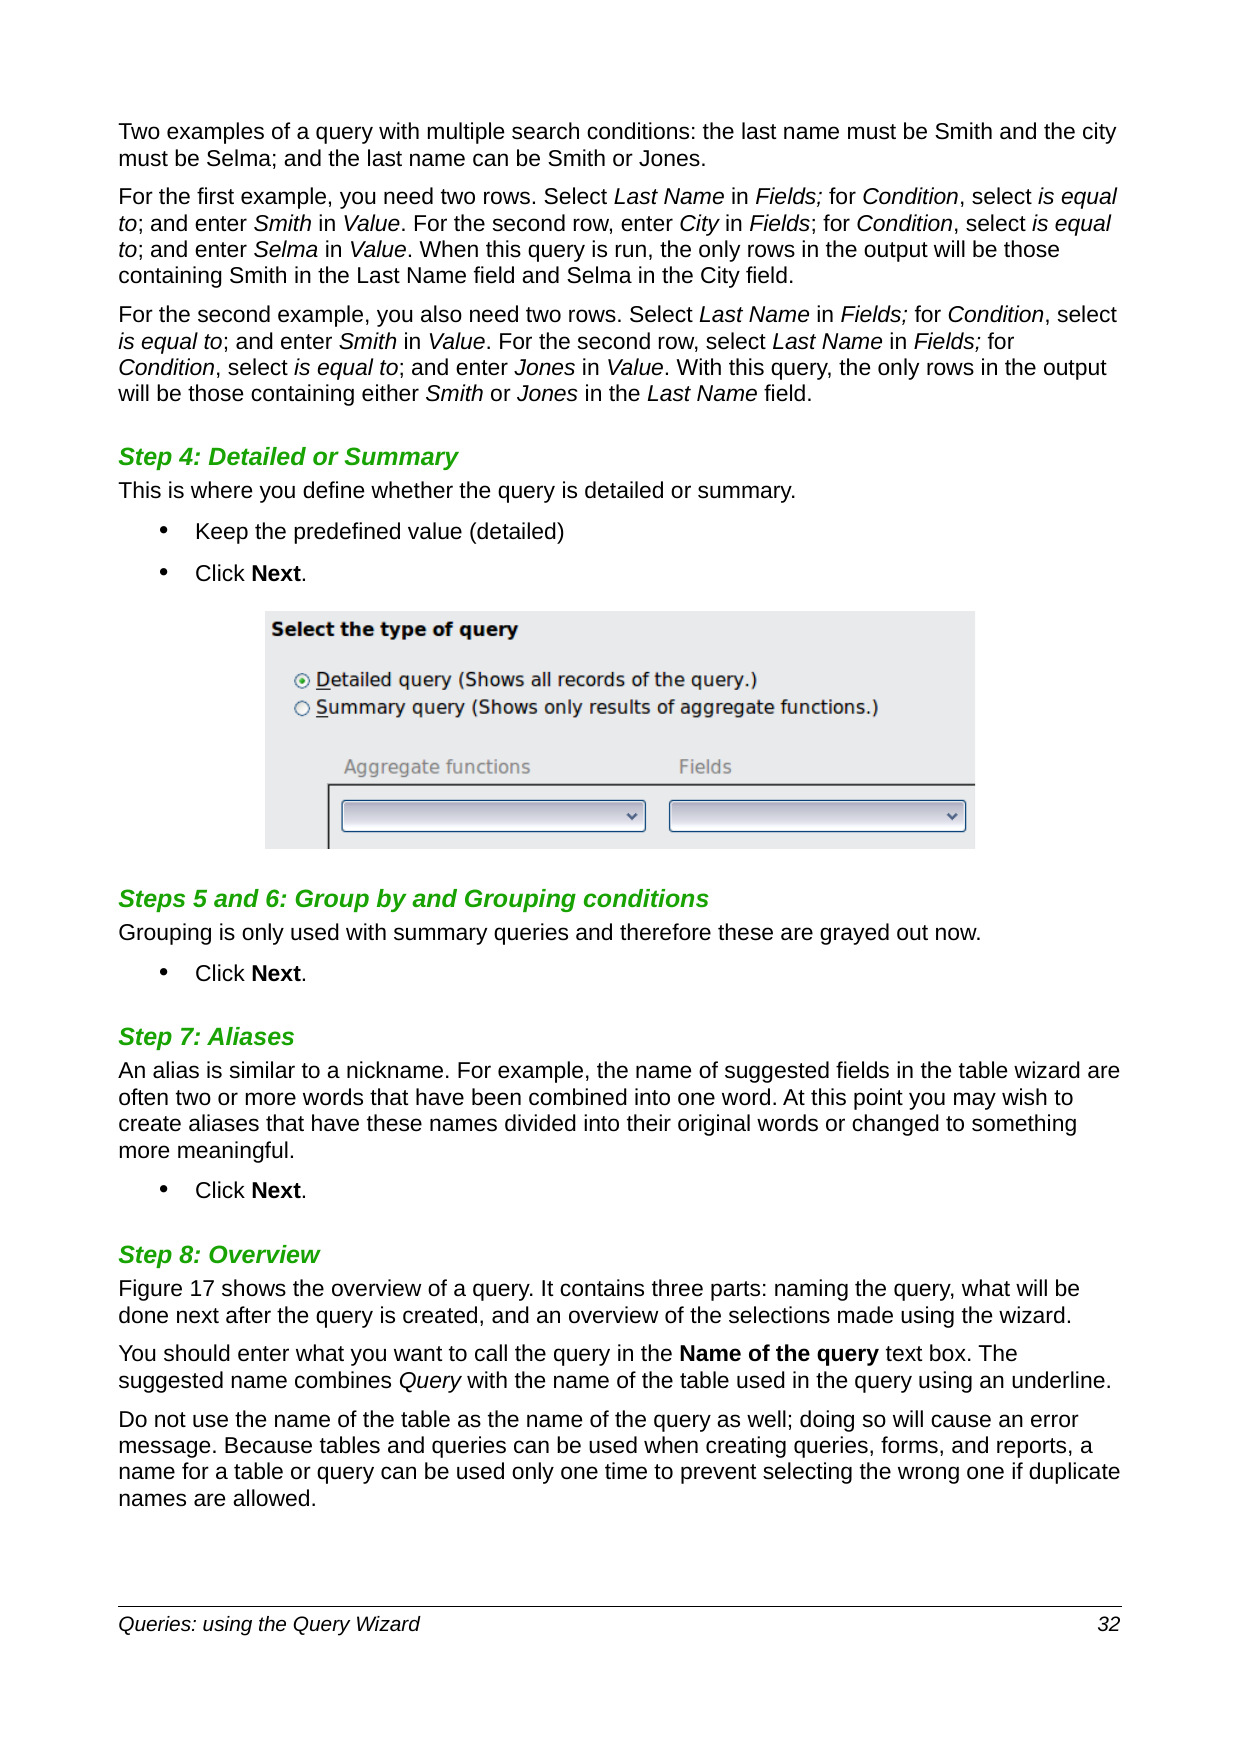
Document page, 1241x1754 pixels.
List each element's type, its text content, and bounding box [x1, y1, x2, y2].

text Do not use the name of the table as the name of the query as well; doing so will cause an error message. Because tables and queries can be used when creating queries, forms, and reports, a name for a table or query can be used only one time to prevent selecting the wrong one if duplicate names are allowed. [118, 1406, 1122, 1511]
text Two examples of a query with multiple search conditions: the last name must be Smith and the city must be Selma; and the last name can be Smith or Jones. [118, 118, 1122, 171]
subtitle Steps 5 and 6: Group by and Grouping conditions [118, 884, 1122, 912]
text Figure 17 shows the overview of a query. It contains three parts: naming the query, what will be done next after the query is created, and an overview of the selections made using the wizard. [118, 1275, 1122, 1328]
list Keep the predefined value (detailed) [156, 516, 1122, 545]
subtitle Step 7: Aliases [118, 1022, 1122, 1051]
list Click Next. [156, 1175, 1122, 1204]
subtitle Step 4: Detailed or Summary [118, 442, 1122, 471]
text For the first example, you need two rows. Select Last Name in Fields; for Condition, select is equal to; and enter Smith in Value. For the second row, enter City in Fields; for Condition, select is equal to; and enter Selma in Value. When this query is run, the only rows in the output will be those containing Smith in the Last Name field and Selma in the City field. [118, 183, 1122, 289]
list Click Next. [156, 558, 1122, 587]
text For the second example, you also need two rows. Select Last Name in Fields; for Condition, select is equal to; and enter Smith in Value. For the second row, select Last Name in Fields; for Condition, select is equal to; and enter Jones in Value. With this query, the only rows in the output will be those containing either Smith or Jones in the Last Name field. [118, 301, 1122, 407]
picture [265, 611, 976, 849]
subtitle Step 8: Overview [118, 1240, 1122, 1269]
text Grouping is only used with summary queries and therefore these are grayed out now. [118, 919, 1122, 945]
list Click Next. [156, 958, 1122, 987]
text An alias is similar to a nickname. For example, the name of suggested fields in the table wizard are often two or more words that have been combined into one word. At this point you may wish to create aliases that have these names divided into their original words or changed to something more meaningful. [118, 1057, 1122, 1163]
text This is where you define whether the query is detailed or summary. [118, 477, 1122, 504]
text You should enter what you want to call the query in the Name of the query text box. The suggested name combines Query with the name of the table used in the query using an underline. [118, 1340, 1122, 1393]
